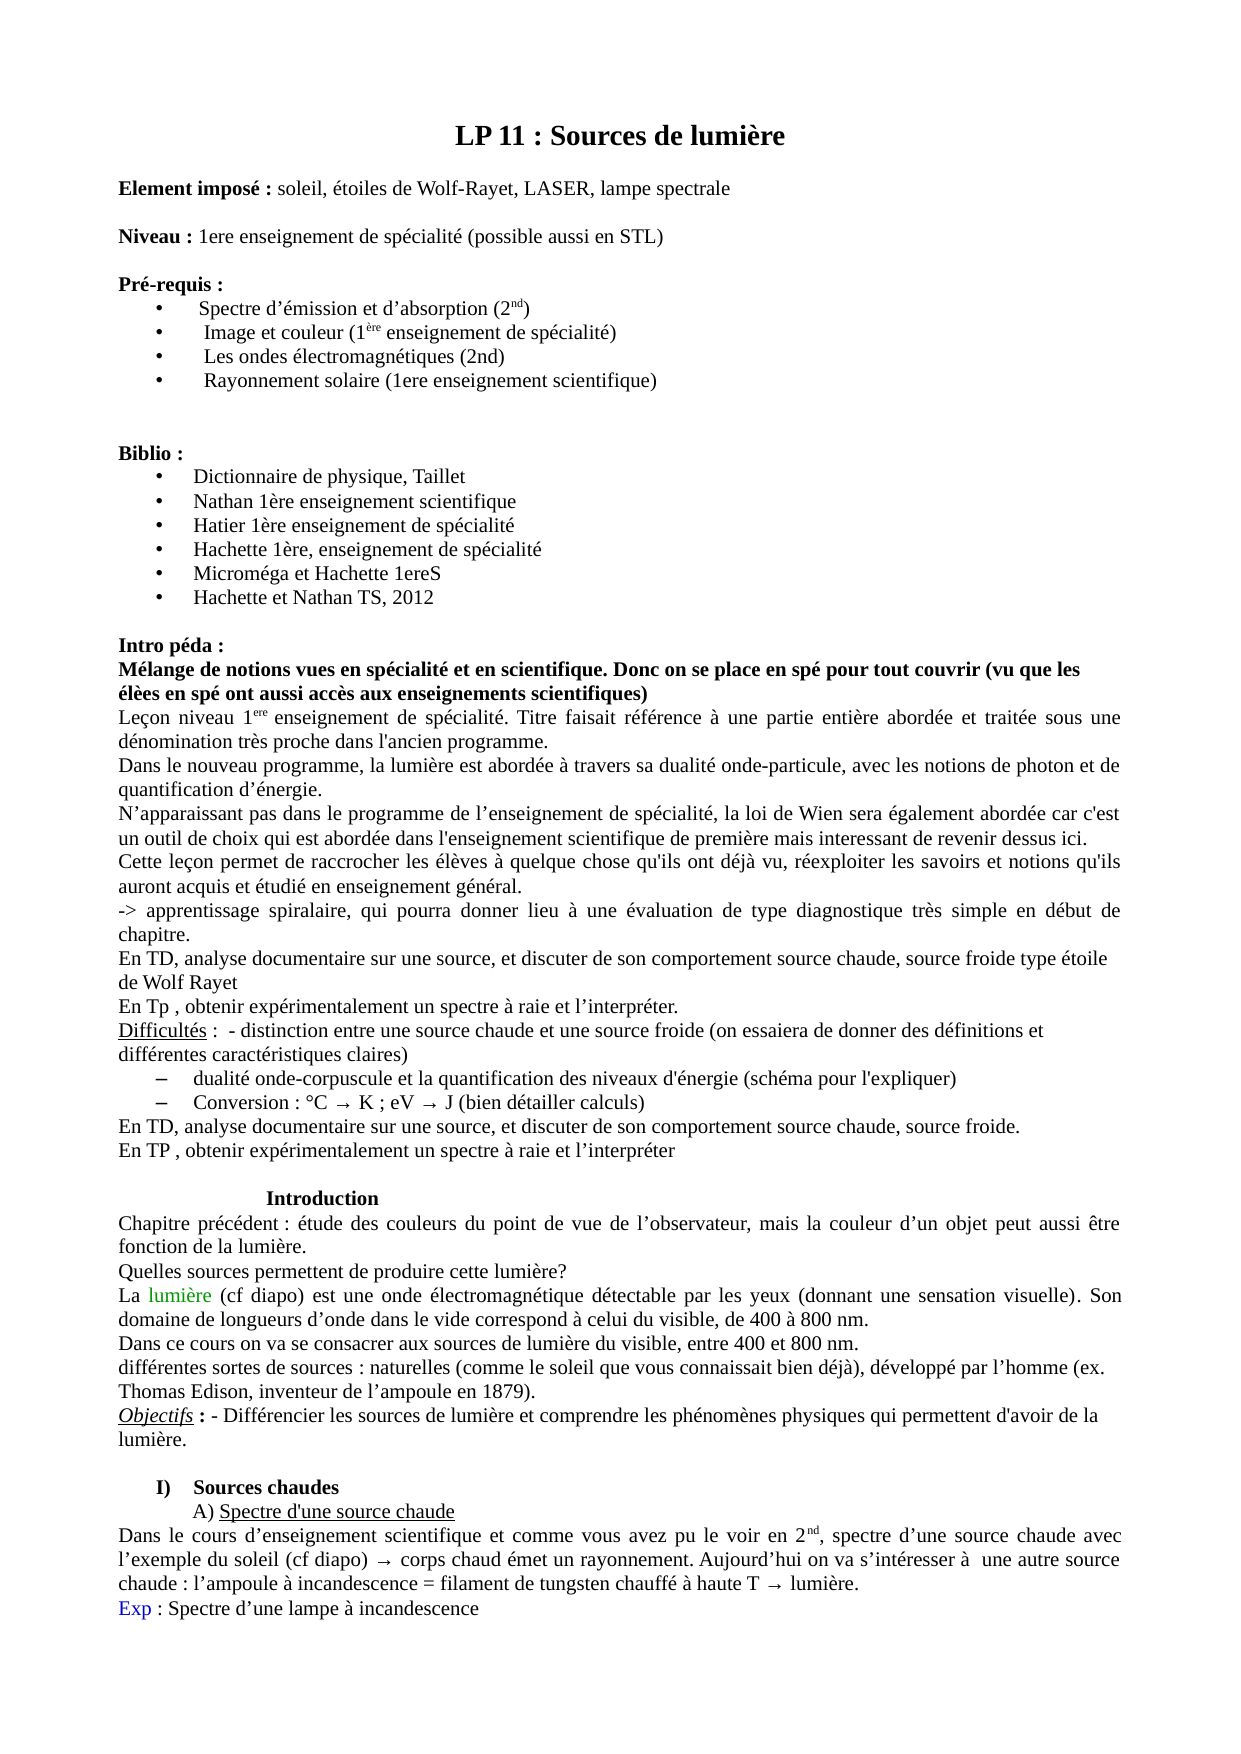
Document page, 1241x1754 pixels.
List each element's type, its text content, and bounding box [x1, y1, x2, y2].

list Hatier 1ère enseignement de spécialité [156, 513, 1122, 537]
text Dans le nouveau programme, la lumière est abordée à travers sa dualité onde-particule, avec les notions de photon et de quantification d’énergie. [118, 753, 1122, 801]
text Leçon niveau 1ere enseignement de spécialité. Titre faisait référence à une partie entière abordée et traitée sous une dénomination très proche dans l'ancien programme. [118, 705, 1122, 753]
list Image et couleur (1ère enseignement de spécialité) [156, 320, 1122, 344]
text A) Spectre d'une source chaude [118, 1499, 1122, 1523]
list Nathan 1ère enseignement scientifique [156, 488, 1122, 513]
text Quelles sources permettent de produire cette lumière? [118, 1258, 1122, 1283]
text Niveau : 1ere enseignement de spécialité (possible aussi en STL) [118, 224, 1122, 248]
text Mélange de notions vues en spécialité et en scientifique. Donc on se place en spé pour tout couvrir (vu que les élèes en spé ont aussi accès aux enseignements scientifiques) [118, 657, 1122, 705]
text En TD, analyse documentaire sur une source, et discuter de son comportement source chaude, source froide. [118, 1114, 1122, 1138]
text Dans le cours d’enseignement scientifique et comme vous avez pu le voir en 2nd, spectre d’une source chaude avec l’exemple du soleil (cf diapo) → corps chaud émet un rayonnement. Aujourd’hui on va s’intéresser à une autre source chaude : l’ampoule à incandescence = filament de tungsten chauffé à haute T → lumière. [118, 1523, 1122, 1595]
list dualité onde-corpuscule et la quantification des niveaux d'énergie (schéma pour l'expliquer) [156, 1066, 1122, 1090]
text La lumière (cf diapo) est une onde électromagnétique détectable par les yeux (donnant une sensation visuelle). Son domaine de longueurs d’onde dans le vide correspond à celui du visible, de 400 à 800 nm. [118, 1283, 1122, 1331]
text Introduction [118, 1186, 1122, 1210]
text En TP , obtenir expérimentalement un spectre à raie et l’interpréter [118, 1138, 1122, 1162]
text Dans ce cours on va se consacrer aux sources de lumière du visible, entre 400 et 800 nm. [118, 1331, 1122, 1355]
list Hachette et Nathan TS, 2012 [156, 585, 1122, 609]
list Rayonnement solaire (1ere enseignement scientifique) [156, 368, 1122, 392]
list Sources chaudes [156, 1475, 1122, 1499]
text Objectifs : - Différencier les sources de lumière et comprendre les phénomènes physiques qui permettent d'avoir de la lumière. [118, 1403, 1122, 1451]
list Hachette 1ère, enseignement de spécialité [156, 537, 1122, 561]
list Conversion : °C → K ; eV → J (bien détailler calculs) [156, 1090, 1122, 1114]
text Difficultés : - distinction entre une source chaude et une source froide (on essaiera de donner des définitions et différentes caractéristiques claires) [118, 1018, 1122, 1066]
text Intro péda : [118, 633, 1122, 657]
text En Tp , obtenir expérimentalement un spectre à raie et l’interpréter. [118, 994, 1122, 1018]
text Biblio : [118, 440, 1122, 464]
text Cette leçon permet de raccrocher les élèves à quelque chose qu'ils ont déjà vu, réexploiter les savoirs et notions qu'ils auront acquis et étudié en enseignement général. [118, 849, 1122, 898]
list Microméga et Hachette 1ereS [156, 561, 1122, 585]
text Chapitre précédent : étude des couleurs du point de vue de l’observateur, mais la couleur d’un objet peut aussi être fonction de la lumière. [118, 1210, 1122, 1258]
text Exp : Spectre d’une lampe à incandescence [118, 1595, 1122, 1619]
text Element imposé : soleil, étoiles de Wolf-Rayet, LASER, lampe spectrale [118, 176, 1122, 200]
list Dictionnaire de physique, Taillet [156, 464, 1122, 488]
text LP 11 : Sources de lumière [118, 118, 1122, 152]
list Les ondes électromagnétiques (2nd) [156, 344, 1122, 368]
text En TD, analyse documentaire sur une source, et discuter de son comportement source chaude, source froide type étoile de Wolf Rayet [118, 946, 1122, 994]
text différentes sortes de sources : naturelles (comme le soleil que vous connaissait bien déjà), développé par l’homme (ex. Thomas Edison, inventeur de l’ampoule en 1879). [118, 1355, 1122, 1403]
text Pré-requis : [118, 272, 1122, 296]
list Spectre d’émission et d’absorption (2nd) [156, 296, 1122, 320]
text -> apprentissage spiralaire, qui pourra donner lieu à une évaluation de type diagnostique très simple en début de chapitre. [118, 898, 1122, 946]
text N’apparaissant pas dans le programme de l’enseignement de spécialité, la loi de Wien sera également abordée car c'est un outil de choix qui est abordée dans l'enseignement scientifique de première mais interessant de revenir dessus ici. [118, 801, 1122, 849]
